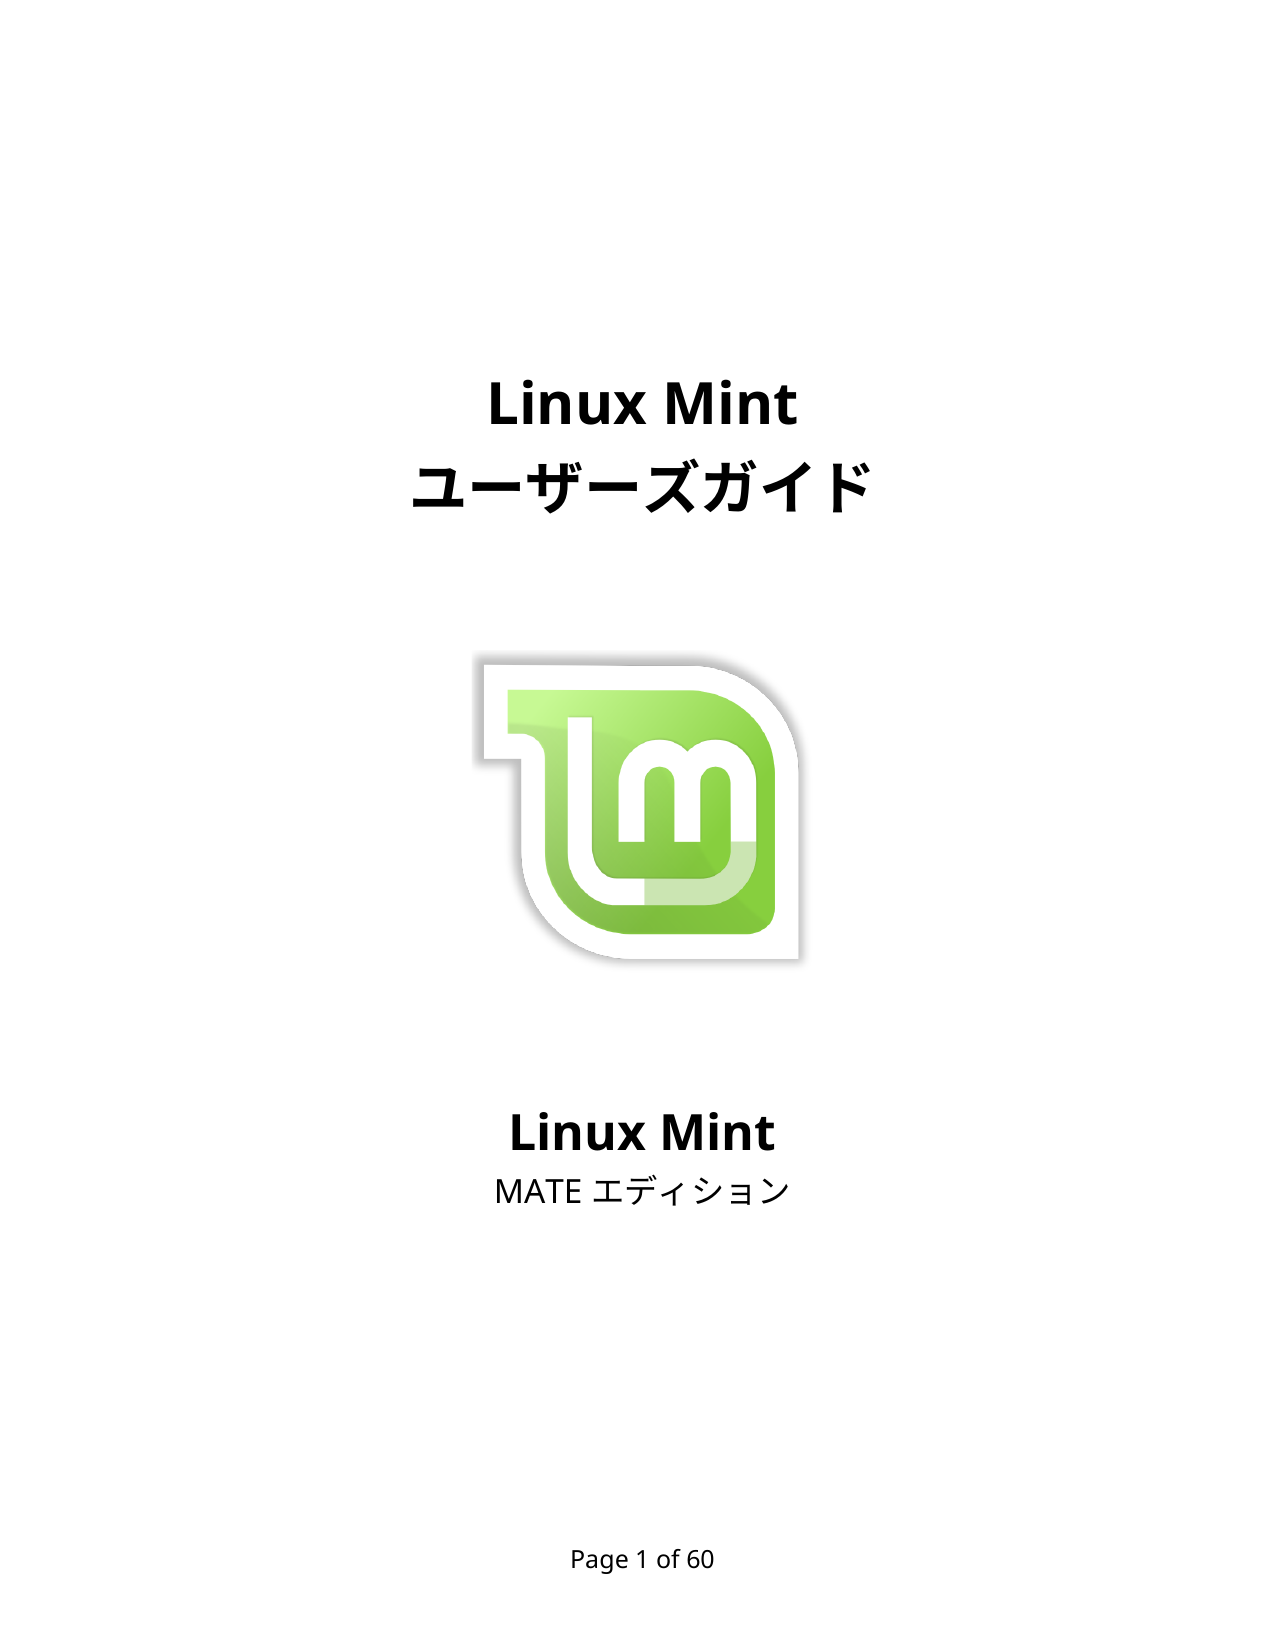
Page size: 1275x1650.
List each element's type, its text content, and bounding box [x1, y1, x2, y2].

text ユーザーズガイド [154, 441, 1130, 526]
picture [471, 650, 813, 973]
text Linux Mint [154, 1097, 1130, 1165]
text Linux Mint [154, 362, 1130, 441]
text MATE エディション [154, 1165, 1130, 1214]
